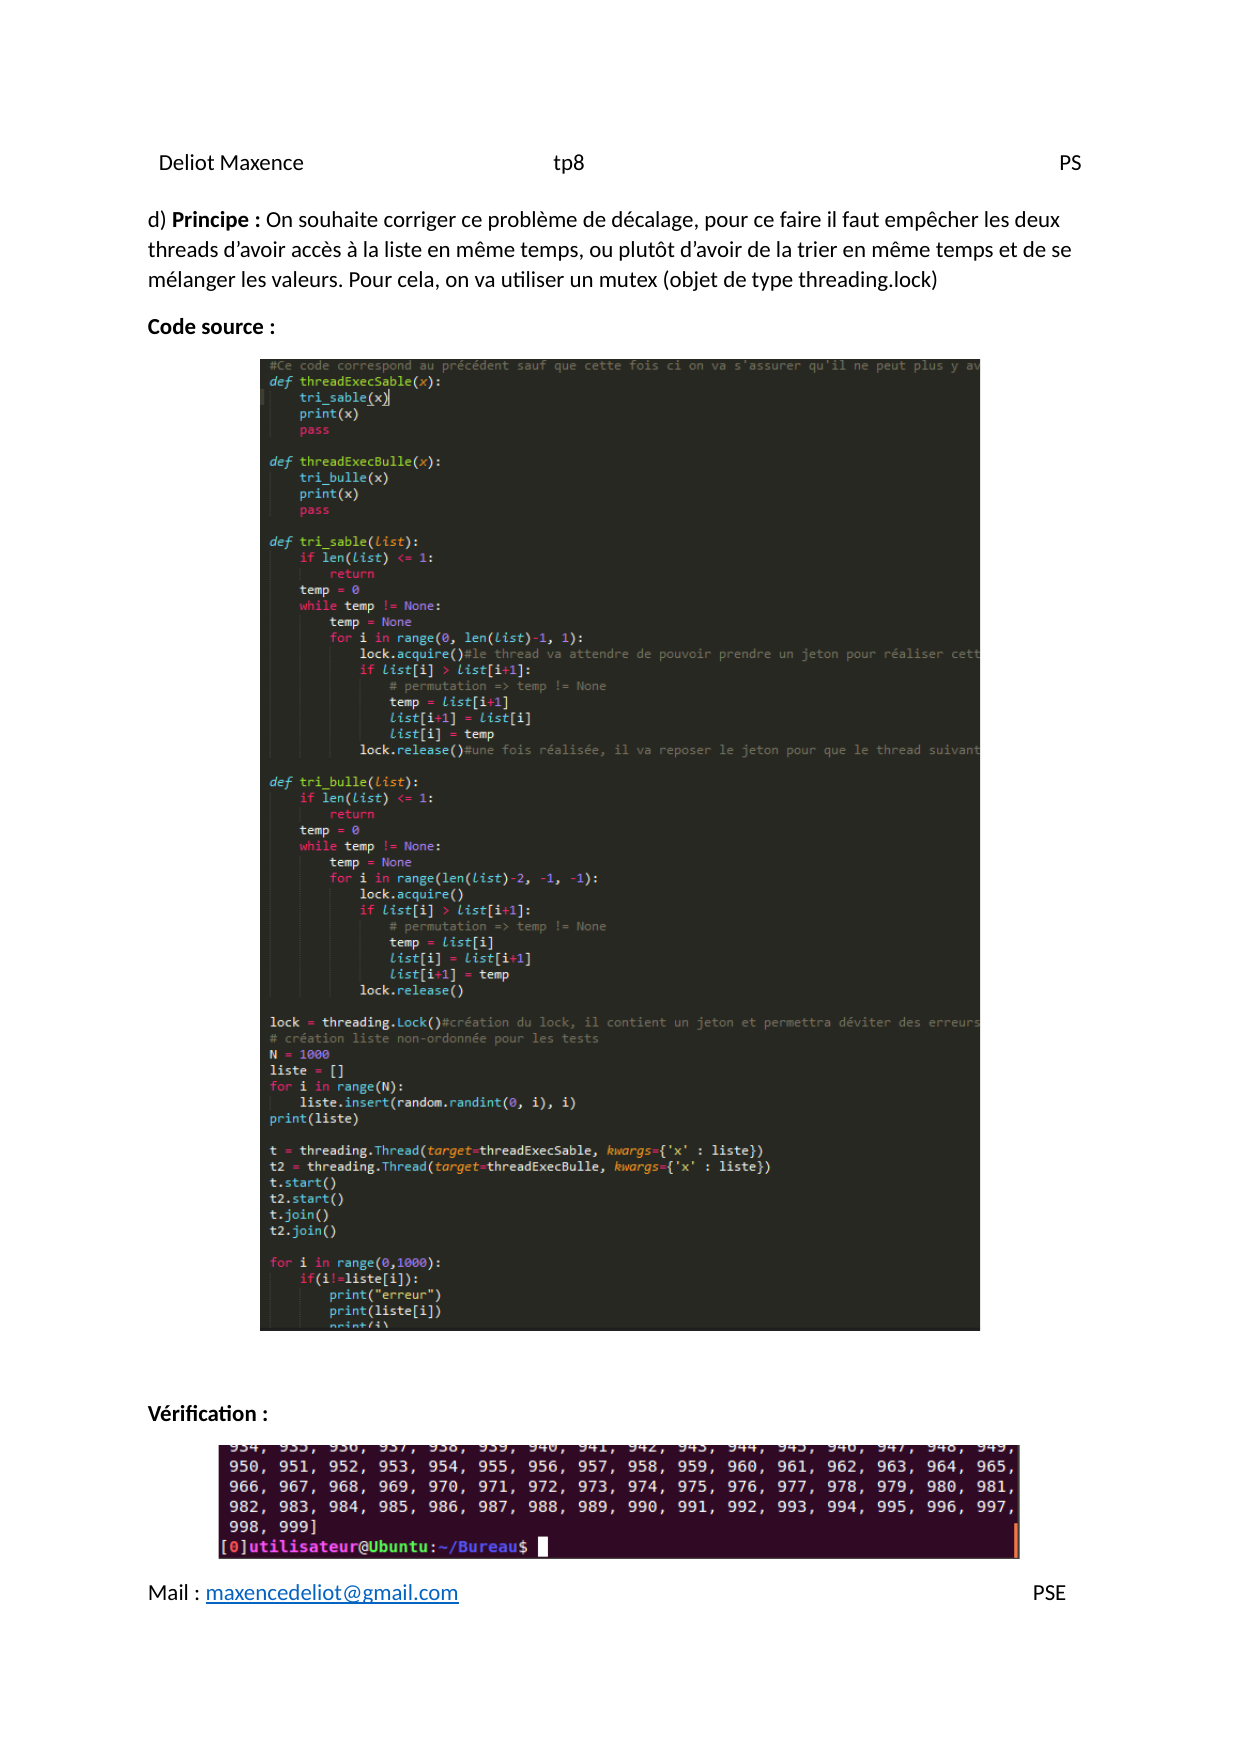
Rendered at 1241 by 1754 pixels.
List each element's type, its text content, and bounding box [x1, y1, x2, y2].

text d) Principe : On souhaite corriger ce problème de décalage, pour ce faire il faut empêcher les deux threads d’avoir accès à la liste en même temps, ou plutôt d’avoir de la trier en même temps et de se mélanger les valeurs. Pour cela, on va utiliser un mutex (objet de type threading.lock) [148, 205, 1093, 293]
text Vérification : [148, 1399, 1093, 1427]
picture [218, 1445, 1022, 1559]
text Code source : [148, 312, 1093, 340]
picture [260, 359, 980, 1331]
